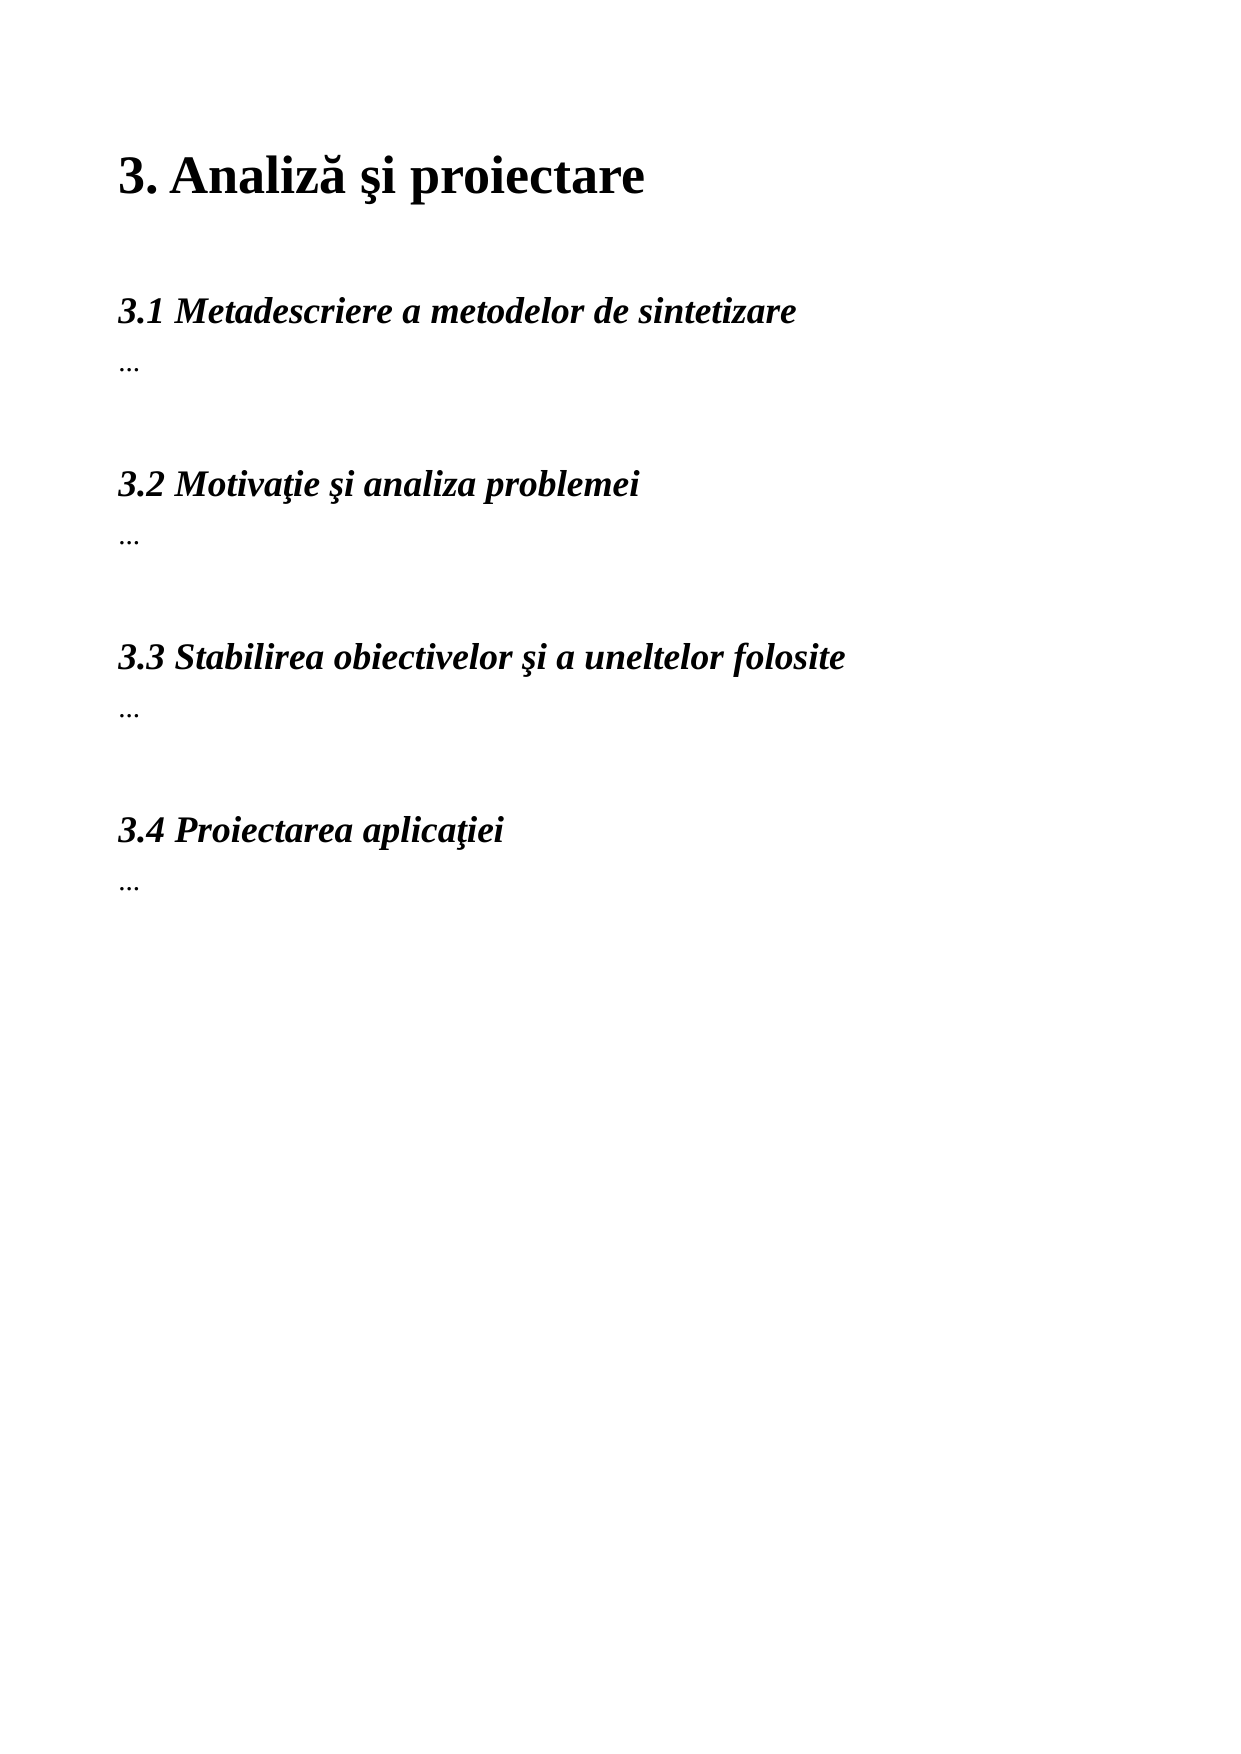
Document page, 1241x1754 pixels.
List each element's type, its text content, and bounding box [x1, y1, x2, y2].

subtitle 3.4 Proiectarea aplicaţiei [118, 807, 1122, 850]
text ... [118, 517, 1122, 551]
text ... [118, 690, 1122, 723]
subtitle 3.2 Motivaţie şi analiza problemei [118, 462, 1122, 505]
text ... [118, 344, 1122, 378]
text ... [118, 863, 1122, 896]
subtitle 3.3 Stabilirea obiectivelor şi a uneltelor folosite [118, 634, 1122, 677]
subtitle 3. Analiză şi proiectare [118, 143, 1122, 205]
subtitle 3.1 Metadescriere a metodelor de sintetizare [118, 289, 1122, 332]
